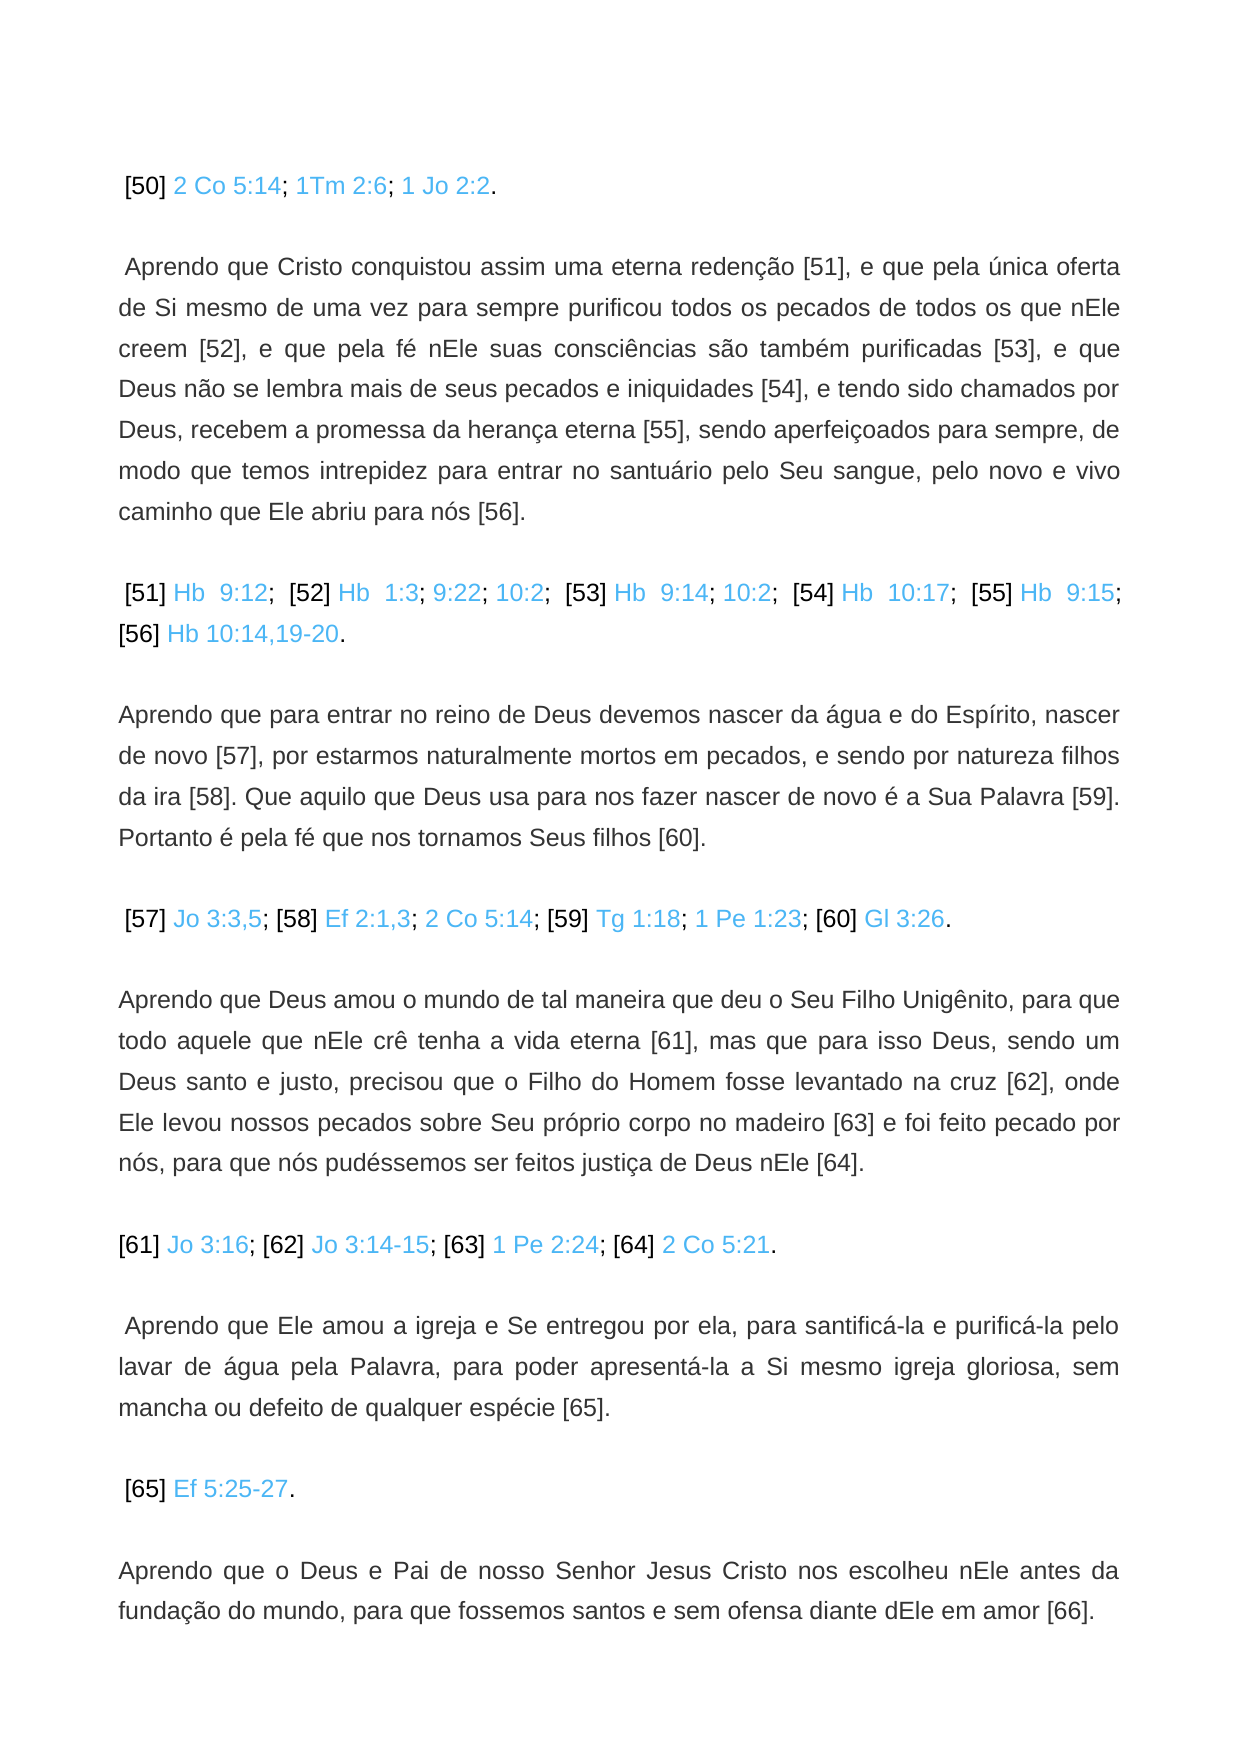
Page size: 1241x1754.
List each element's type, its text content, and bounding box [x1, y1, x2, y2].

text [65] Ef 5:25-27. [118, 1462, 1122, 1503]
text [51] Hb 9:12; [52] Hb 1:3; 9:22; 10:2; [53] Hb 9:14; 10:2; [54] Hb 10:17; [55] Hb 9:15; [56] Hb 10:14,19-20. [118, 566, 1122, 648]
text Aprendo que Cristo conquistou assim uma eterna redenção [51], e que pela única oferta de Si mesmo de uma vez para sempre purificou todos os pecados de todos os que nEle creem [52], e que pela fé nEle suas consciências são também purificadas [53], e que Deus não se lembra mais de seus pecados e iniquidades [54], e tendo sido chamados por Deus, recebem a promessa da herança eterna [55], sendo aperfeiçoados para sempre, de modo que temos intrepidez para entrar no santuário pelo Seu sangue, pelo novo e vivo caminho que Ele abriu para nós [56]. [118, 240, 1122, 525]
text [57] Jo 3:3,5; [58] Ef 2:1,3; 2 Co 5:14; [59] Tg 1:18; 1 Pe 1:23; [60] Gl 3:26. [118, 892, 1122, 933]
text [50] 2 Co 5:14; 1Tm 2:6; 1 Jo 2:2. [118, 159, 1122, 199]
text Aprendo que para entrar no reino de Deus devemos nascer da água e do Espírito, nascer de novo [57], por estarmos naturalmente mortos em pecados, e sendo por natureza filhos da ira [58]. Que aquilo que Deus usa para nos fazer nascer de novo é a Sua Palavra [59]. Portanto é pela fé que nos tornamos Seus filhos [60]. [118, 688, 1122, 851]
text Aprendo que Ele amou a igreja e Se entregou por ela, para santificá-la e purificá-la pelo lavar de água pela Palavra, para poder apresentá-la a Si mesmo igreja gloriosa, sem mancha ou defeito de qualquer espécie [65]. [118, 1299, 1122, 1421]
text Aprendo que o Deus e Pai de nosso Senhor Jesus Cristo nos escolheu nEle antes da fundação do mundo, para que fossemos santos e sem ofensa diante dEle em amor [66]. [118, 1544, 1122, 1625]
text [61] Jo 3:16; [62] Jo 3:14-15; [63] 1 Pe 2:24; [64] 2 Co 5:21. [118, 1218, 1122, 1258]
text Aprendo que Deus amou o mundo de tal maneira que deu o Seu Filho Unigênito, para que todo aquele que nEle crê tenha a vida eterna [61], mas que para isso Deus, sendo um Deus santo e justo, precisou que o Filho do Homem fosse levantado na cruz [62], onde Ele levou nossos pecados sobre Seu próprio corpo no madeiro [63] e foi feito pecado por nós, para que nós pudéssemos ser feitos justiça de Deus nEle [64]. [118, 973, 1122, 1177]
